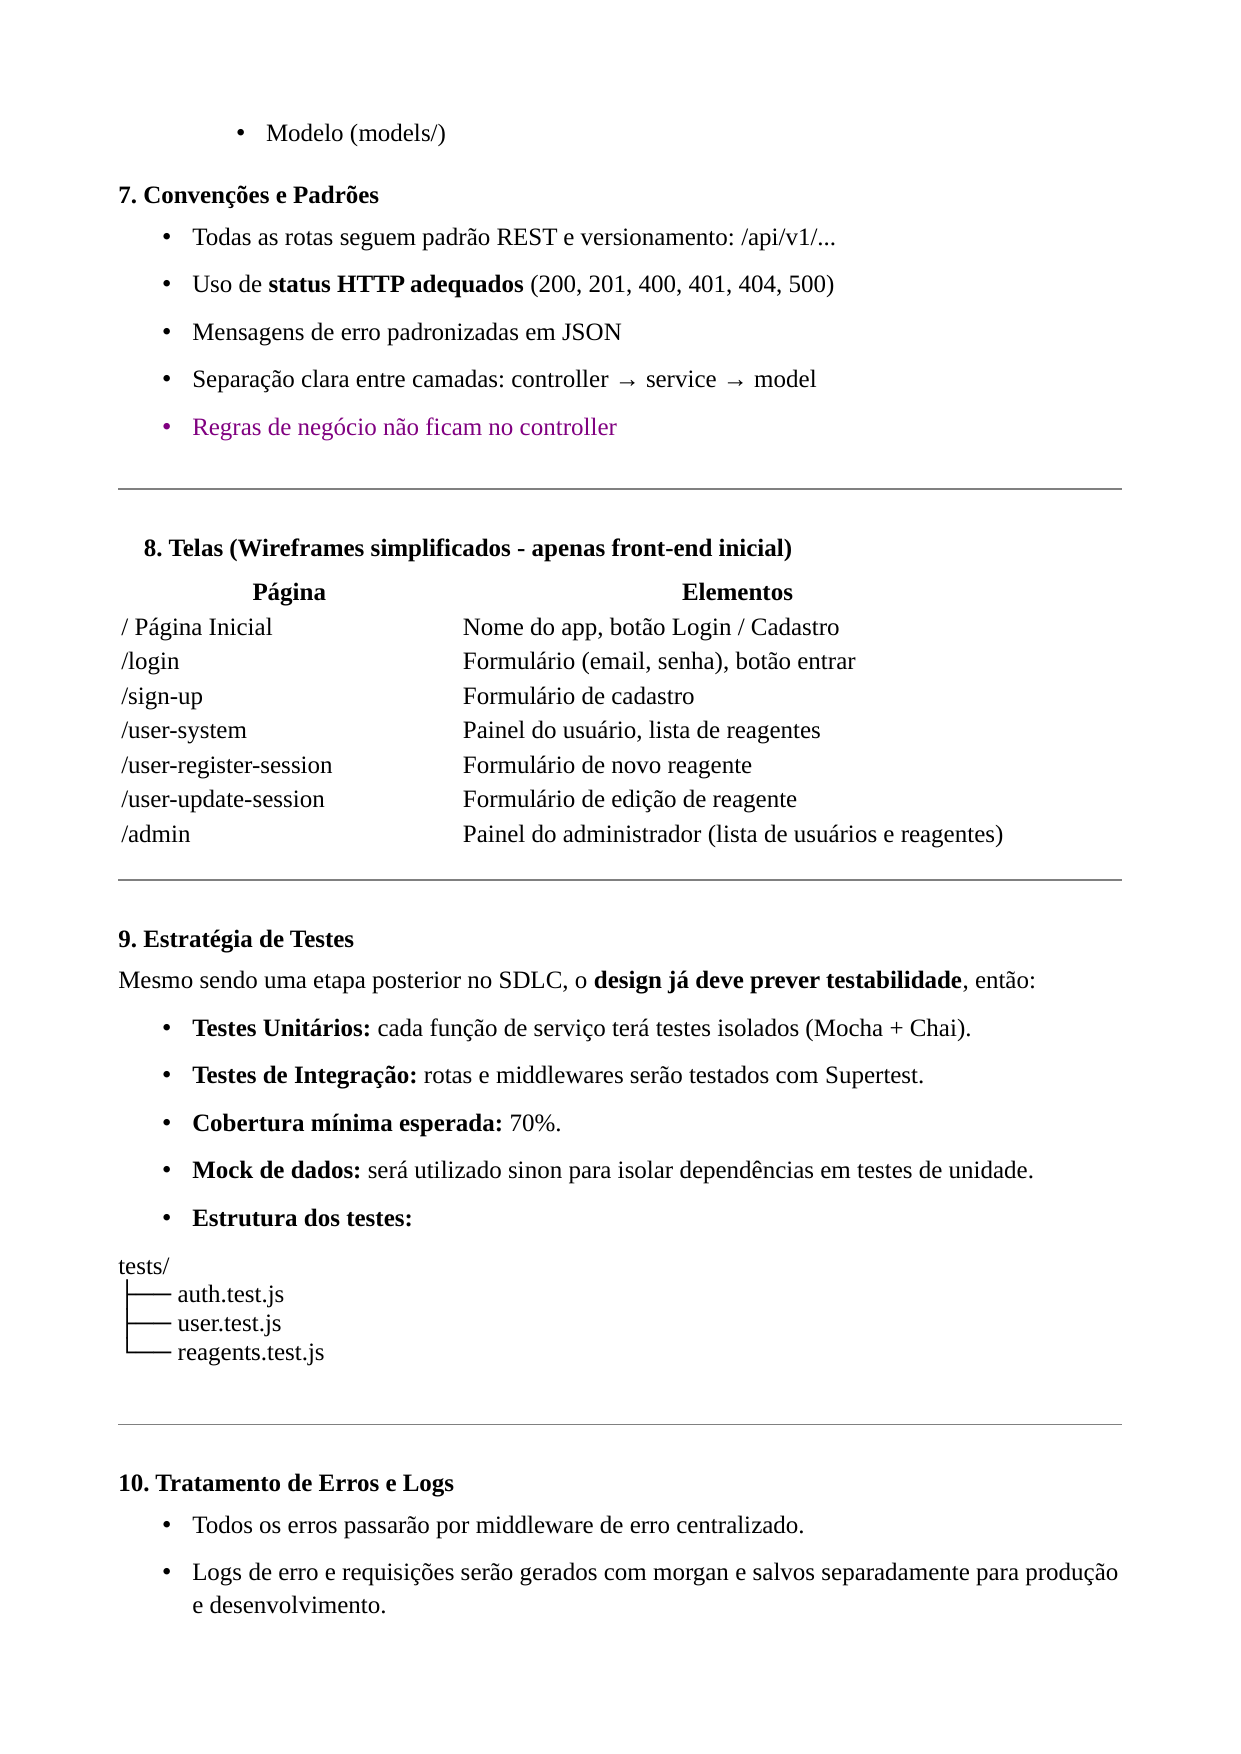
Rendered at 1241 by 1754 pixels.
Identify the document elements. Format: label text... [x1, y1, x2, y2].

list Uso de status HTTP adequados (200, 201, 400, 401, 404, 500) [162, 269, 1122, 298]
subtitle 📌 8. Telas (Wireframes simplificados - apenas front-end inicial) [118, 533, 1122, 562]
table_cell Formulário de edição de reagente [460, 782, 1015, 816]
text tests/ [118, 1251, 1122, 1279]
list Cobertura mínima esperada: 70%. [162, 1108, 1122, 1137]
list Modelo (models/) [236, 118, 1122, 147]
table_cell /admin [118, 816, 460, 851]
table_cell Formulário de novo reagente [460, 747, 1015, 782]
text ├── auth.test.js [128, 1279, 1122, 1308]
table_cell /sign-up [118, 678, 460, 712]
table_cell Painel do administrador (lista de usuários e reagentes) [460, 816, 1015, 851]
table_cell /user-system [118, 713, 460, 747]
table_cell Formulário de cadastro [460, 678, 1015, 712]
table_cell Painel do usuário, lista de reagentes [460, 713, 1015, 747]
list Estrutura dos testes: [162, 1203, 1122, 1232]
table_cell /user-register-session [118, 747, 460, 782]
table_cell /login [118, 643, 460, 678]
table_cell Nome do app, botão Login / Cadastro [460, 609, 1015, 643]
list Logs de erro e requisições serão gerados com morgan e salvos separadamente para produção e desenvolvimento. [162, 1557, 1122, 1619]
text ├── user.test.js [128, 1308, 1122, 1337]
text Mesmo sendo uma etapa posterior no SDLC, o design já deve prever testabilidade, então: [118, 965, 1122, 994]
list Todas as rotas seguem padrão REST e versionamento: /api/v1/... [162, 222, 1122, 250]
list Separação clara entre camadas: controller → service → model [162, 364, 1122, 393]
table_cell /user-update-session [118, 782, 460, 816]
list Testes de Integração: rotas e middlewares serão testados com Supertest. [162, 1060, 1122, 1089]
subtitle 9. Estratégia de Testes [118, 924, 1122, 953]
table_header Página [118, 574, 460, 609]
list Mensagens de erro padronizadas em JSON [162, 317, 1122, 346]
text └── reagents.test.js [118, 1337, 1122, 1366]
table_header Elementos [460, 574, 1015, 609]
subtitle 10. Tratamento de Erros e Logs [118, 1468, 1122, 1497]
table_cell / Página Inicial [118, 609, 460, 643]
list Mock de dados: será utilizado sinon para isolar dependências em testes de unidade. [162, 1156, 1122, 1184]
table_cell Formulário (email, senha), botão entrar [460, 643, 1015, 678]
list Testes Unitários: cada função de serviço terá testes isolados (Mocha + Chai). [162, 1013, 1122, 1042]
subtitle 7. Convenções e Padrões [118, 180, 1122, 209]
list Todos os erros passarão por middleware de erro centralizado. [162, 1510, 1122, 1538]
list Regras de negócio não ficam no controller [162, 412, 1122, 441]
